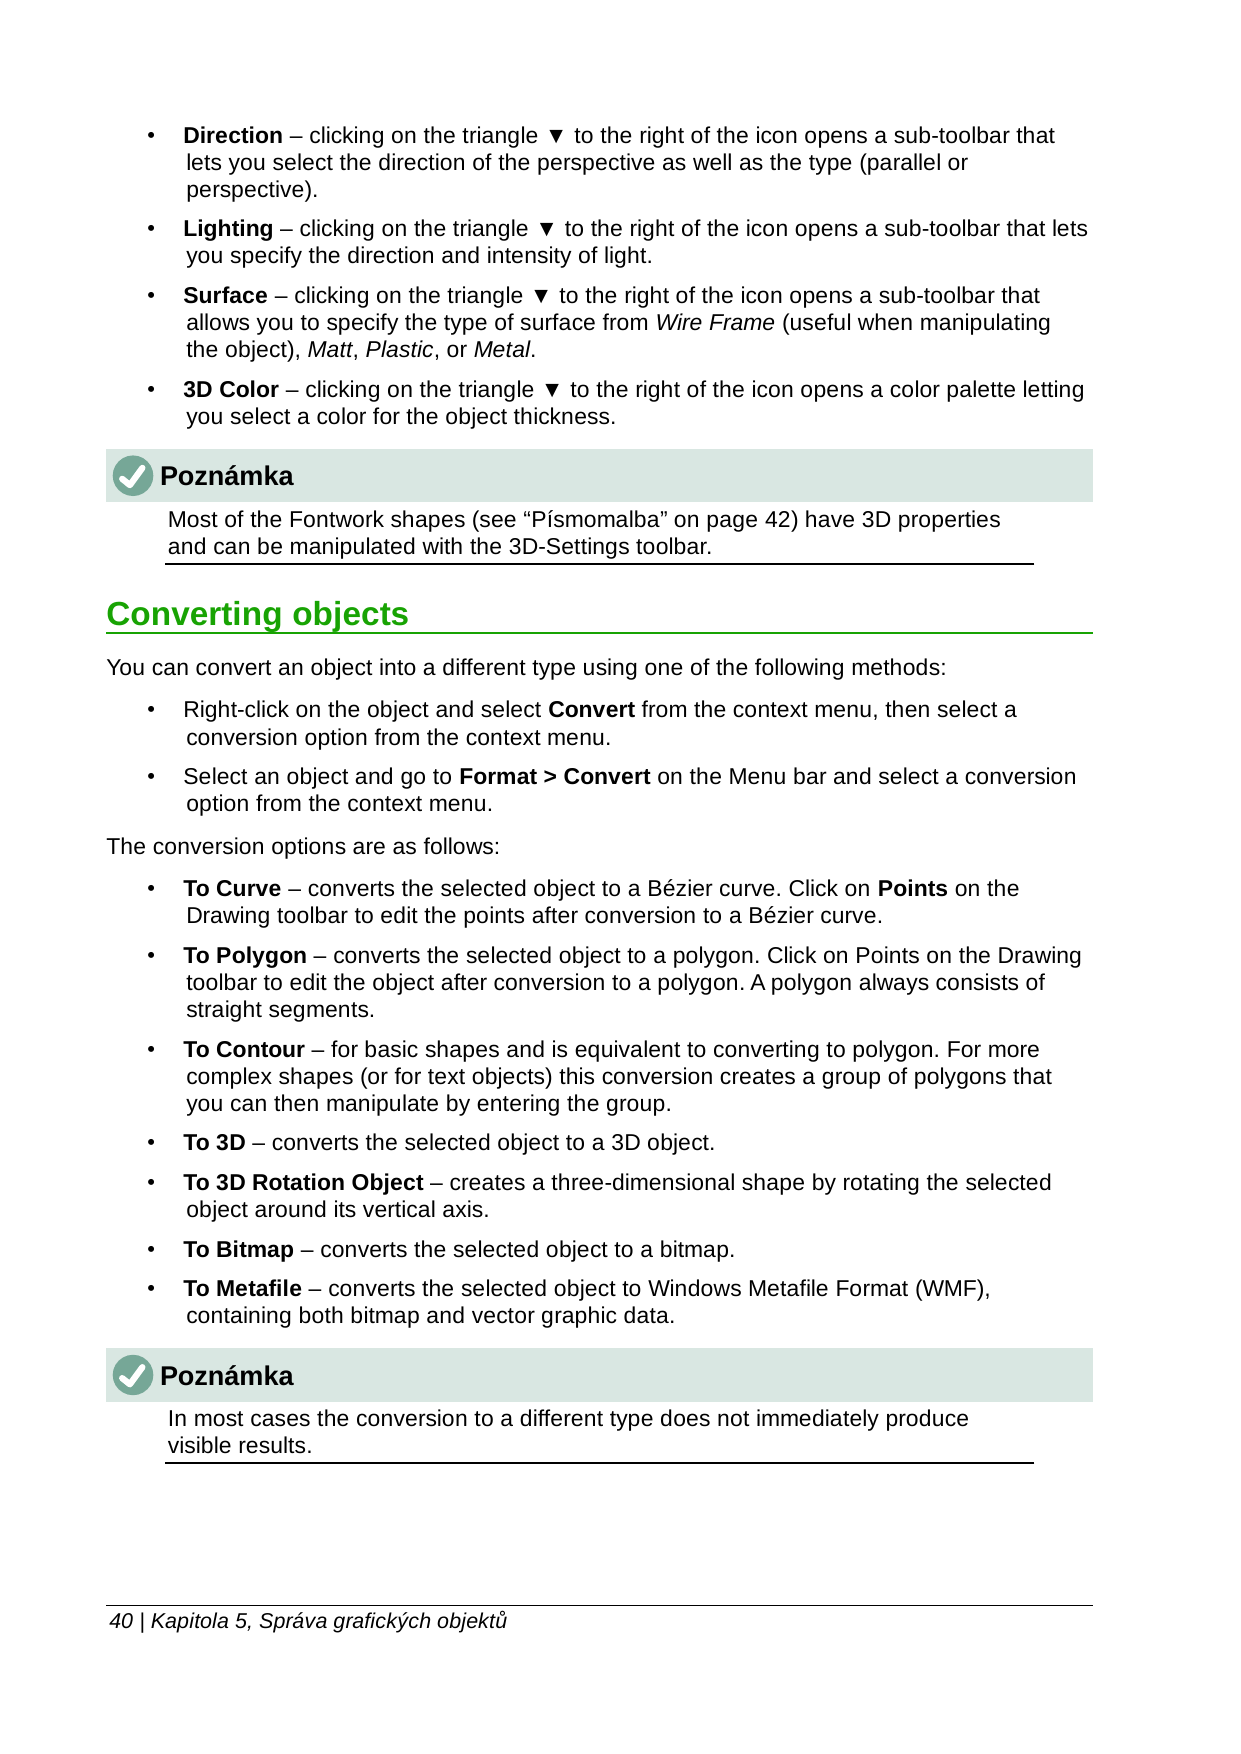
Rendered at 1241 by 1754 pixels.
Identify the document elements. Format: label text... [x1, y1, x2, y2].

list Lighting – clicking on the triangle ▼ to the right of the icon opens a sub-toolbar that lets you specify the direction and intensity of light. [144, 212, 1093, 269]
text In most cases the conversion to a different type does not immediately produce visible results. [164, 1402, 1034, 1464]
list Select an object and go to Format > Convert on the Menu bar and select a conversion option from the context menu. [144, 759, 1093, 819]
list Direction – clicking on the triangle ▼ to the right of the icon opens a sub-toolbar that lets you select the direction of the perspective as well as the type (parallel or perspective). [144, 118, 1093, 202]
subtitle Converting objects [106, 594, 1093, 632]
list To Curve – converts the selected object to a Bézier curve. Click on Points on the Drawing toolbar to edit the points after conversion to a Bézier curve. [144, 872, 1093, 929]
list Right-click on the object and select Convert from the context menu, then select a conversion option from the context menu. [144, 693, 1093, 750]
text Most of the Fontwork shapes (see “Fontwork” on page 42) have 3D properties and can be manipulated with the 3D-Settings toolbar. [164, 502, 1034, 565]
subtitle Poznámka [106, 449, 1093, 502]
list Surface – clicking on the triangle ▼ to the right of the icon opens a sub-toolbar that allows you to specify the type of surface from Wire Frame (useful when manipulating the object), Matt, Plastic, or Metal. [144, 278, 1093, 363]
list 3D Color – clicking on the triangle ▼ to the right of the icon opens a color palette letting you select a color for the object thickness. [144, 372, 1093, 432]
list To Metafile – converts the selected object to Windows Metafile Format (WMF), containing both bitmap and vector graphic data. [144, 1272, 1093, 1332]
list To Bitmap – converts the selected object to a bitmap. [144, 1232, 1093, 1262]
list To Contour – for basic shapes and is equivalent to converting to polygon. For more complex shapes (or for text objects) this conversion creates a group of polygons that you can then manipulate by entering the group. [144, 1032, 1093, 1116]
list You can convert an object into a different type using one of the following methods: [106, 653, 1093, 680]
list To 3D Rotation Object – creates a three-dimensional shape by rotating the selected object around its vertical axis. [144, 1165, 1093, 1222]
subtitle Poznámka [106, 1348, 1093, 1402]
text The conversion options are as follows: [106, 832, 1093, 859]
list To 3D – converts the selected object to a 3D object. [144, 1126, 1093, 1156]
list To Polygon – converts the selected object to a polygon. Click on Points on the Drawing toolbar to edit the object after conversion to a polygon. A polygon always consists of straight segments. [144, 938, 1093, 1022]
